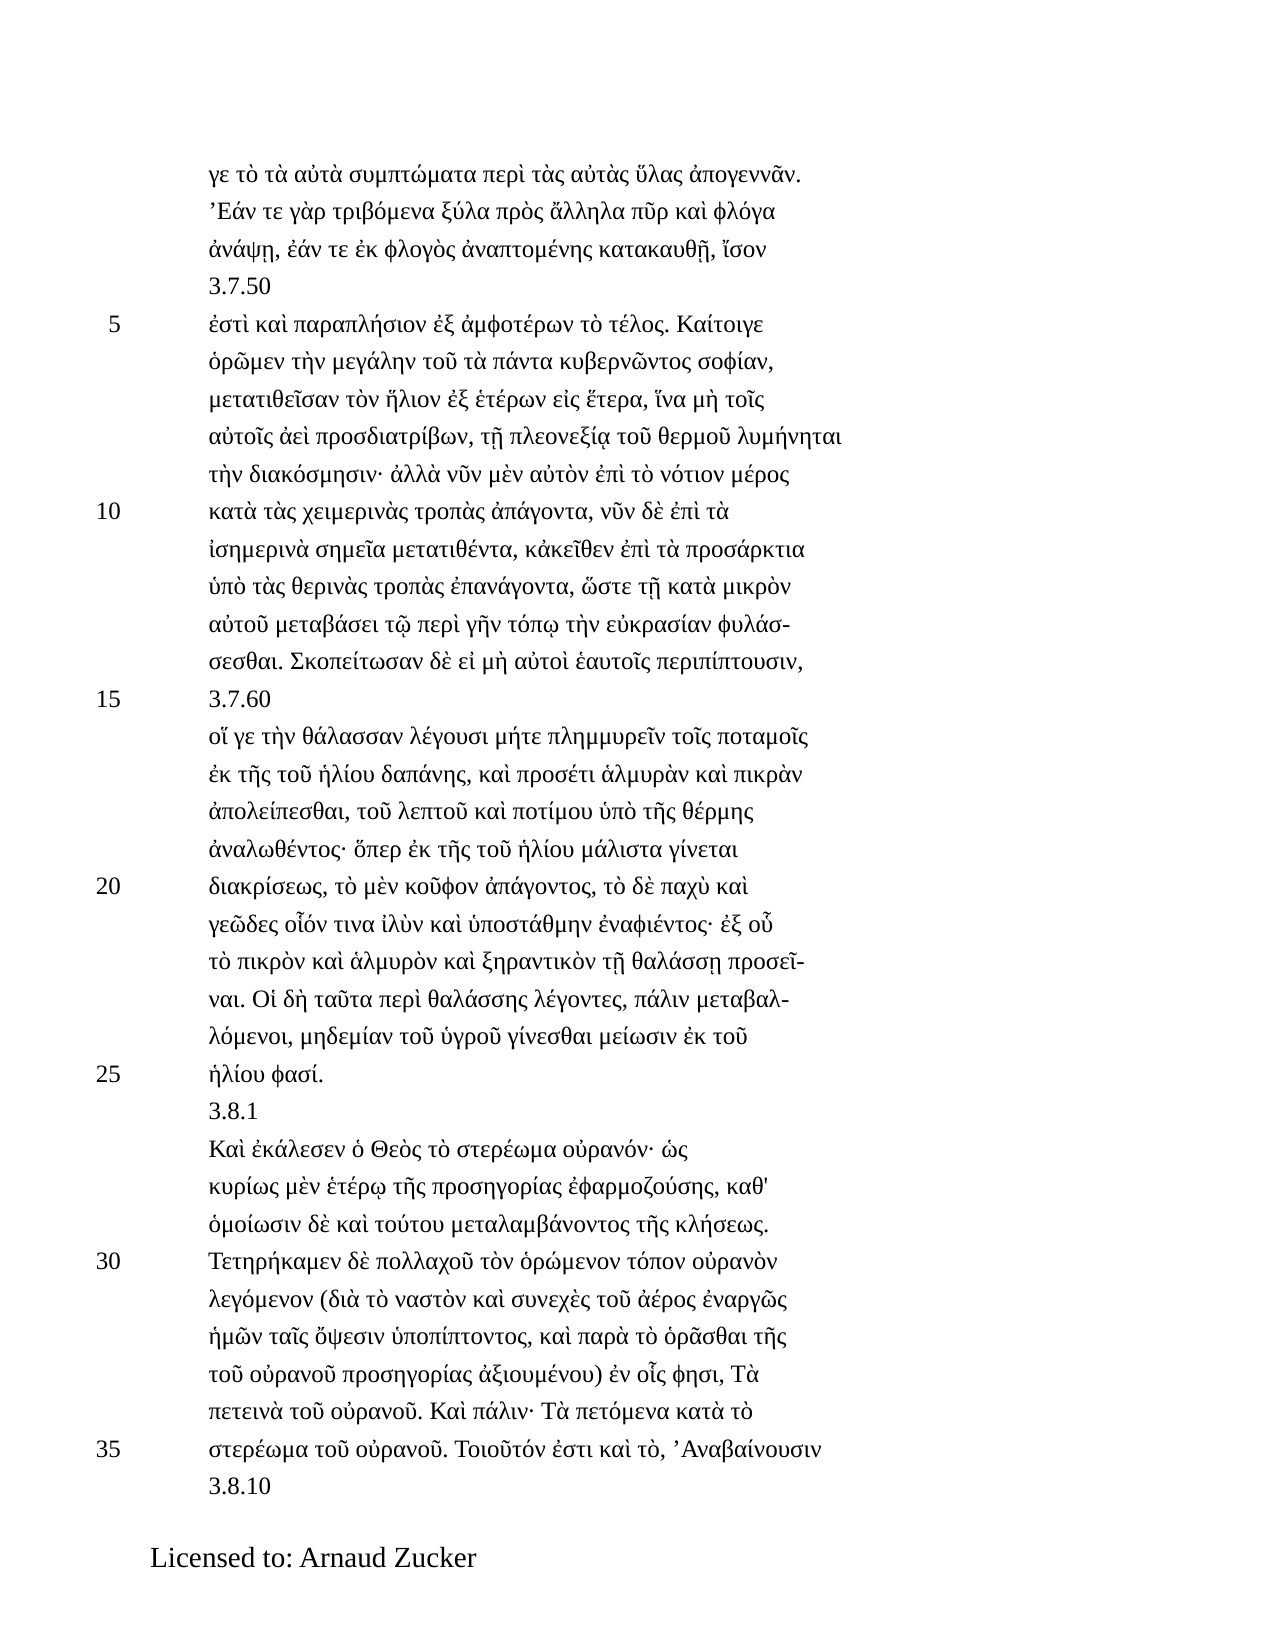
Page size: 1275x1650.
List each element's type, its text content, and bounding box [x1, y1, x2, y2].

text 3.7.60 [202, 675, 1125, 712]
text ἐστὶ καὶ παραπλήσιον ἐξ ἀμϕοτέρων τὸ τέλος. Καίτοιγε ὁρῶμεν τὴν μεγάλην τοῦ τὰ πάντα κυβερνῶντος σοϕίαν, μετατιθεῖσαν τὸν ἥλιον ἐξ ἑτέρων εἰς ἕτερα, ἵνα μὴ τοῖς αὐτοῖς ἀεὶ προσδιατρίβων, τῇ πλεονεξίᾳ τοῦ θερμοῦ λυμήνηται τὴν διακόσμησιν· ἀλλὰ νῦν μὲν αὐτὸν ἐπὶ τὸ νότιον μέρος κατὰ τὰς χειμερινὰς τροπὰς ἀπάγοντα, νῦν δὲ ἐπὶ τὰ ἰσημερινὰ σημεῖα μετατιθέντα, κἀκεῖθεν ἐπὶ τὰ προσάρκτια ὑπὸ τὰς θερινὰς τροπὰς ἐπανάγοντα, ὥστε τῇ κατὰ μικρὸν αὐτοῦ μεταβάσει τῷ περὶ γῆν τόπῳ τὴν εὐκρασίαν ϕυλάσ- σεσθαι. Σκοπείτωσαν δὲ εἰ μὴ αὐτοὶ ἑαυτοῖς περιπίπτουσιν, [202, 300, 1125, 675]
text οἵ γε τὴν θάλασσαν λέγουσι μήτε πλημμυρεῖν τοῖς ποταμοῖς ἐκ τῆς τοῦ ἡλίου δαπάνης, καὶ προσέτι ἁλμυρὰν καὶ πικρὰν ἀπολείπεσθαι, τοῦ λεπτοῦ καὶ ποτίμου ὑπὸ τῆς θέρμης ἀναλωθέντος· ὅπερ ἐκ τῆς τοῦ ἡλίου μάλιστα γίνεται διακρίσεως, τὸ μὲν κοῦϕον ἀπάγοντος, τὸ δὲ παχὺ καὶ γεῶδες οἷόν τινα ἰλὺν καὶ ὑποστάθμην ἐναϕιέντος· ἐξ οὗ τὸ πικρὸν καὶ ἁλμυρὸν καὶ ξηραντικὸν τῇ θαλάσσῃ προσεῖ- ναι. Οἱ δὴ ταῦτα περὶ θαλάσσης λέγοντες, πάλιν μεταβαλ- λόμενοι, μηδεμίαν τοῦ ὑγροῦ γίνεσθαι μείωσιν ἐκ τοῦ ἡλίου ϕασί. [202, 712, 1125, 1087]
text 3.8.1 [202, 1087, 1125, 1125]
text 3.8.10 [202, 1462, 1125, 1500]
text 3.7.50 [202, 262, 1125, 300]
text Καὶ ἐκάλεσεν ὁ Θεὸς τὸ στερέωμα οὐρανόν· ὡς κυρίως μὲν ἑτέρῳ τῆς προσηγορίας ἐϕαρμοζούσης, καθ' ὁμοίωσιν δὲ καὶ τούτου μεταλαμβάνοντος τῆς κλήσεως. Τετηρήκαμεν δὲ πολλαχοῦ τὸν ὁρώμενον τόπον οὐρανὸν λεγόμενον (διὰ τὸ ναστὸν καὶ συνεχὲς τοῦ ἀέρος ἐναργῶς ἡμῶν ταῖς ὄψεσιν ὑποπίπτοντος, καὶ παρὰ τὸ ὁρᾶσθαι τῆς τοῦ οὐρανοῦ προσηγορίας ἀξιουμένου) ἐν οἷς ϕησι, Τὰ πετεινὰ τοῦ οὐρανοῦ. Καὶ πάλιν· Τὰ πετόμενα κατὰ τὸ στερέωμα τοῦ οὐρανοῦ. Τοιοῦτόν ἐστι καὶ τὸ, ’Αναβαίνουσιν [202, 1125, 1125, 1462]
text γε τὸ τὰ αὐτὰ συμπτώματα περὶ τὰς αὐτὰς ὕλας ἀπογεννᾶν. ’Εάν τε γὰρ τριβόμενα ξύλα πρὸς ἄλληλα πῦρ καὶ ϕλόγα ἀνάψῃ, ἐάν τε ἐκ ϕλογὸς ἀναπτομένης κατακαυθῇ, ἴσον [202, 150, 1125, 262]
